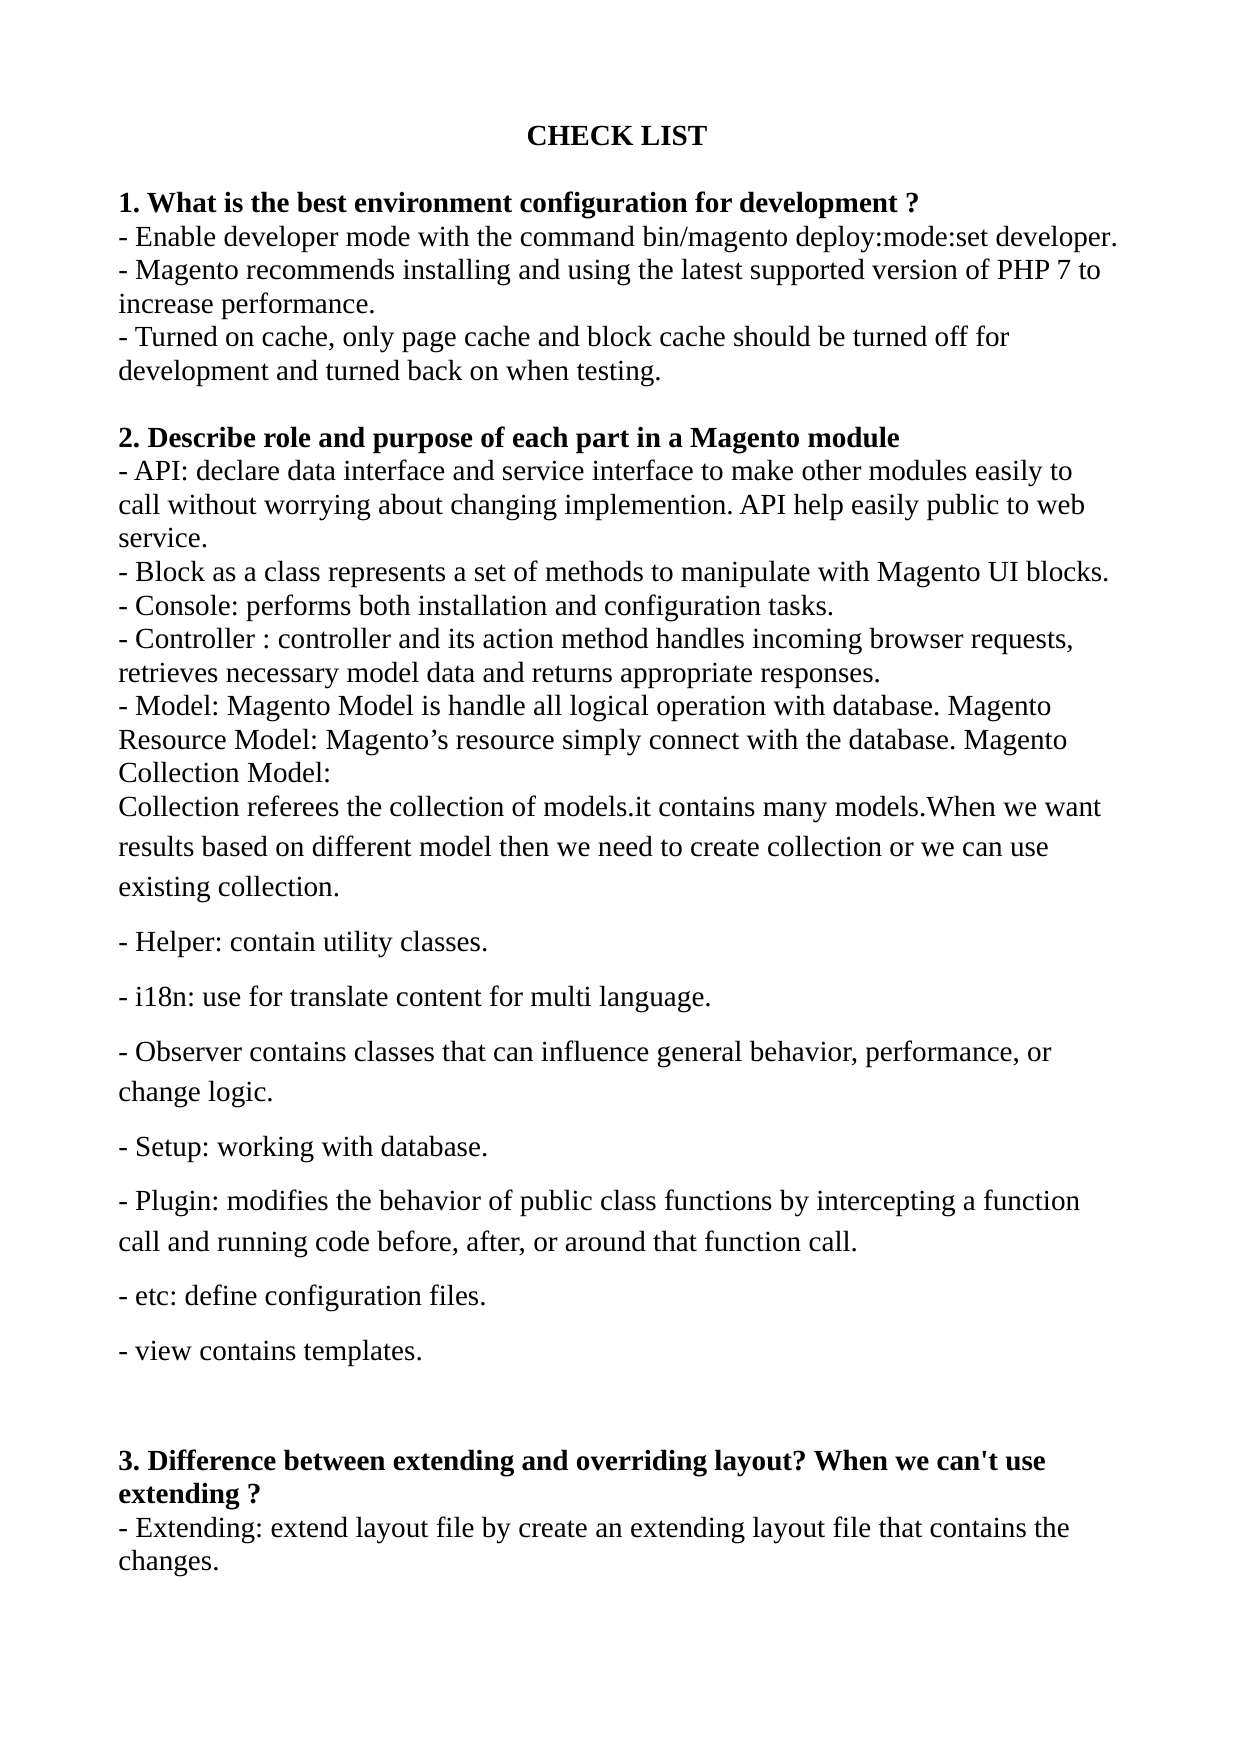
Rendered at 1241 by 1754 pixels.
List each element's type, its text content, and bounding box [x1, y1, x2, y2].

text - Helper: contain utility classes. [118, 924, 1122, 958]
text - Console: performs both installation and configuration tasks. [118, 588, 1122, 621]
text - API: declare data interface and service interface to make other modules easily to call without worrying about changing implemention. API help easily public to web service. [118, 453, 1122, 554]
text - Observer contains classes that can influence general behavior, performance, or change logic. [118, 1034, 1122, 1107]
text - Enable developer mode with the command bin/magento deploy:mode:set developer. [118, 219, 1122, 252]
text Collection referees the collection of models.it contains many models.When we want results based on different model then we need to create collection or we can use existing collection. [118, 789, 1122, 903]
text - view contains templates. [118, 1333, 1122, 1367]
text - Model: Magento Model is handle all logical operation with database. Magento Resource Model: Magento’s resource simply connect with the database. Magento Collection Model: [118, 688, 1122, 789]
text - Setup: working with database. [118, 1129, 1122, 1162]
text 3. Difference between extending and overriding layout? When we can't use extending ? [118, 1443, 1122, 1510]
text - Controller : controller and its action method handles incoming browser requests, retrieves necessary model data and returns appropriate responses. [118, 621, 1122, 688]
text - Block as a class represents a set of methods to manipulate with Magento UI blocks. [118, 554, 1122, 588]
text CHECK LIST [118, 118, 1122, 152]
text - Plugin: modifies the behavior of public class functions by intercepting a function call and running code before, after, or around that function call. [118, 1183, 1122, 1257]
text - etc: define configuration files. [118, 1278, 1122, 1312]
text - i18n: use for translate content for multi language. [118, 979, 1122, 1012]
text - Magento recommends installing and using the latest supported version of PHP 7 to increase performance. [118, 252, 1122, 319]
text - Extending: extend layout file by create an extending layout file that contains the changes. [118, 1510, 1122, 1577]
text - Turned on cache, only page cache and block cache should be turned off for development and turned back on when testing. [118, 319, 1122, 386]
text 2. Describe role and purpose of each part in a Magento module [118, 420, 1122, 453]
text 1. What is the best environment configuration for development ? [118, 185, 1122, 219]
